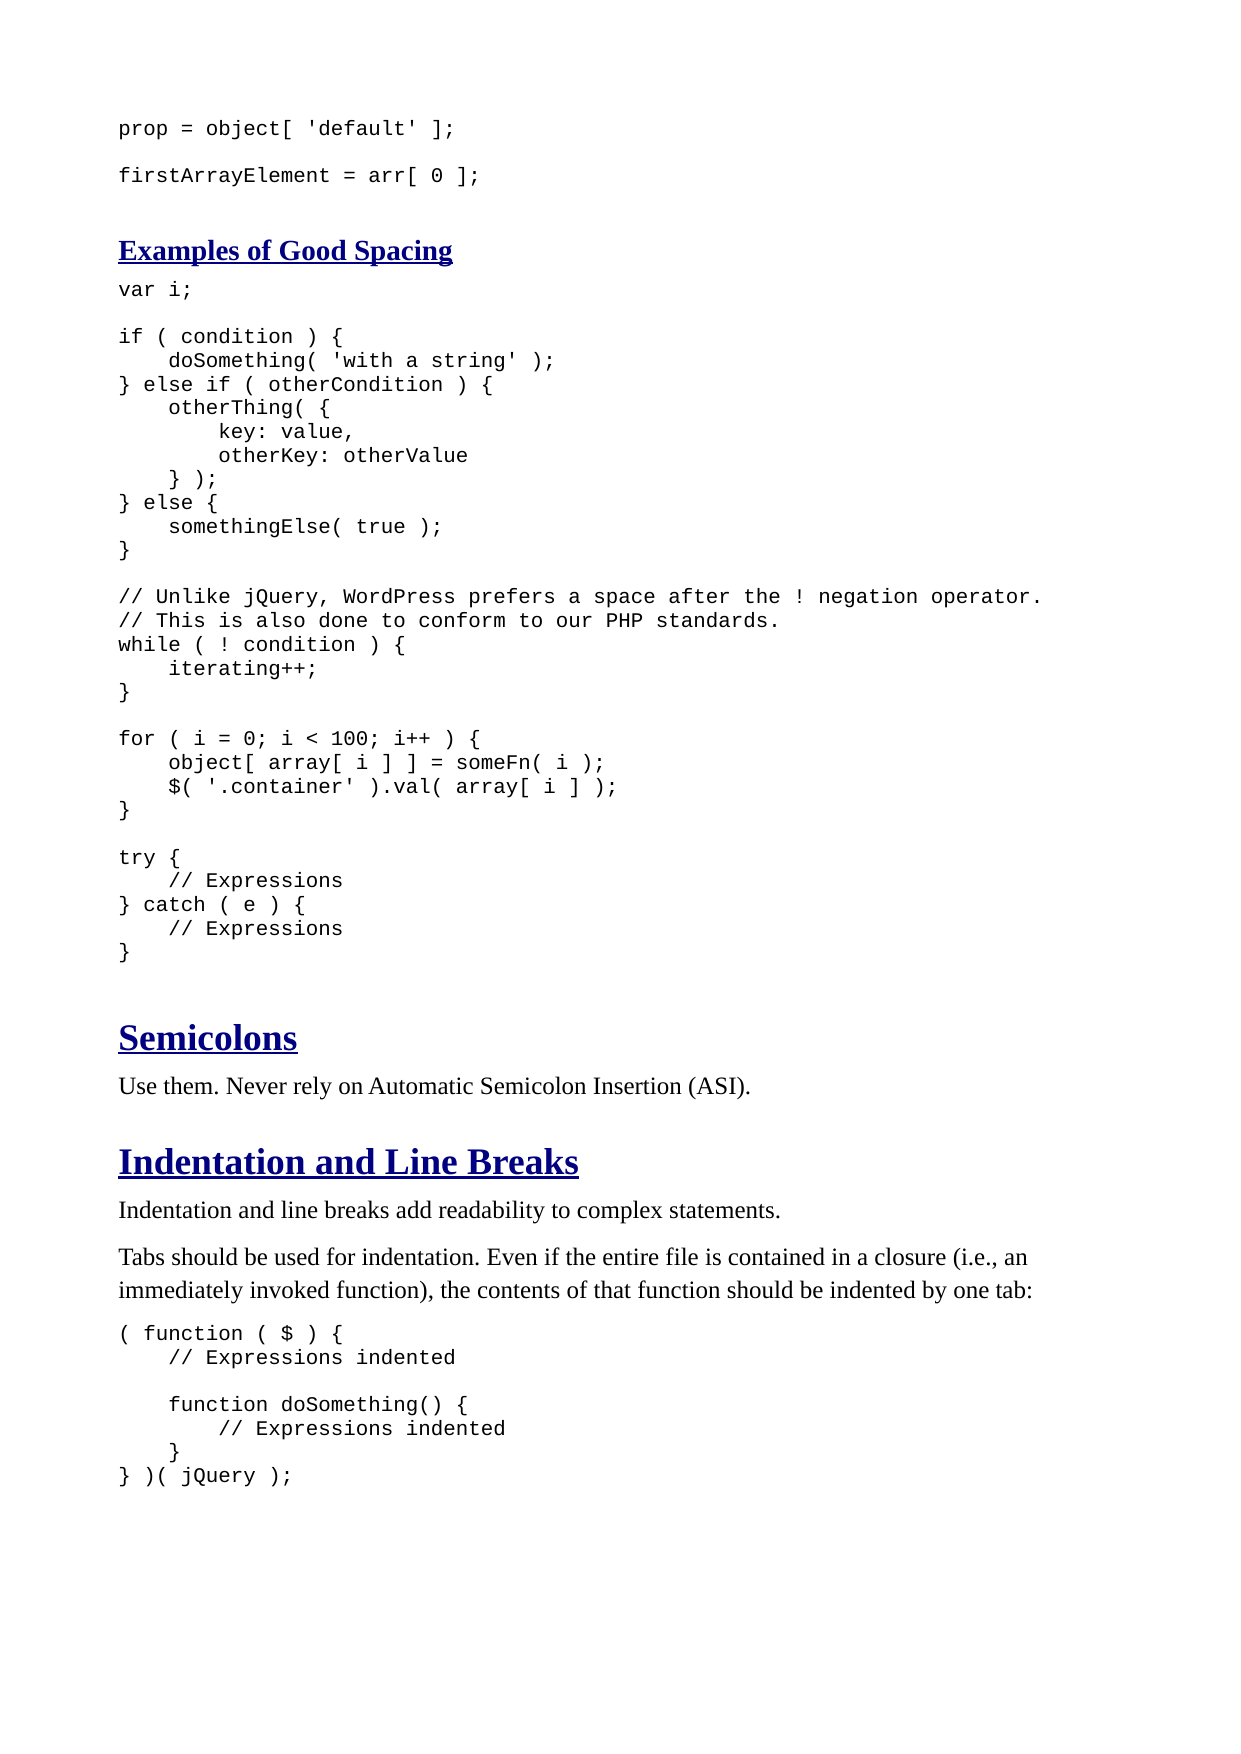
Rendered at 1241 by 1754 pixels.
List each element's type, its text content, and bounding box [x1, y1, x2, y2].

text doSomething( 'with a string' ); [118, 350, 1122, 374]
text // Expressions [118, 870, 1122, 894]
text } else if ( otherCondition ) { [118, 374, 1122, 397]
text prop = object[ 'default' ]; [118, 118, 1122, 142]
text Tabs should be used for indentation. Even if the entire file is contained in a closure (i.e., an immediately invoked function), the contents of that function should be indented by one tab: [118, 1242, 1122, 1304]
text } [118, 941, 1122, 965]
text // Expressions indented [118, 1347, 1122, 1370]
text key: value, [118, 421, 1122, 445]
text } [118, 539, 1122, 563]
text while ( ! condition ) { [118, 634, 1122, 657]
text firstArrayElement = arr[ 0 ]; [118, 165, 1122, 189]
text // Expressions indented [118, 1418, 1122, 1441]
text // Unlike jQuery, WordPress prefers a space after the ! negation operator. [118, 587, 1122, 610]
text } [118, 799, 1122, 823]
text object[ array[ i ] ] = someFn( i ); [118, 752, 1122, 776]
text var i; [118, 279, 1122, 303]
text } ); [118, 468, 1122, 492]
text otherKey: otherValue [118, 445, 1122, 468]
text somethingElse( true ); [118, 516, 1122, 539]
text } [118, 1441, 1122, 1465]
subtitle Indentation and Line Breaks [118, 1139, 1122, 1182]
text for ( i = 0; i < 100; i++ ) { [118, 728, 1122, 752]
subtitle Semicolons [118, 1015, 1122, 1058]
text } catch ( e ) { [118, 894, 1122, 918]
text } else { [118, 492, 1122, 516]
text ( function ( $ ) { [118, 1323, 1122, 1347]
text $( '.container' ).val( array[ i ] ); [118, 776, 1122, 799]
text otherThing( { [118, 397, 1122, 421]
text } )( jQuery ); [118, 1465, 1122, 1489]
text Indentation and line breaks add readability to complex statements. [118, 1195, 1122, 1224]
text Use them. Never rely on Automatic Semicolon Insertion (ASI). [118, 1071, 1122, 1099]
subtitle Examples of Good Spacing [118, 233, 1122, 267]
text try { [118, 847, 1122, 870]
text // Expressions [118, 918, 1122, 941]
text if ( condition ) { [118, 326, 1122, 350]
text } [118, 681, 1122, 705]
text iterating++; [118, 657, 1122, 681]
text function doSomething() { [118, 1394, 1122, 1418]
text // This is also done to conform to our PHP standards. [118, 610, 1122, 634]
